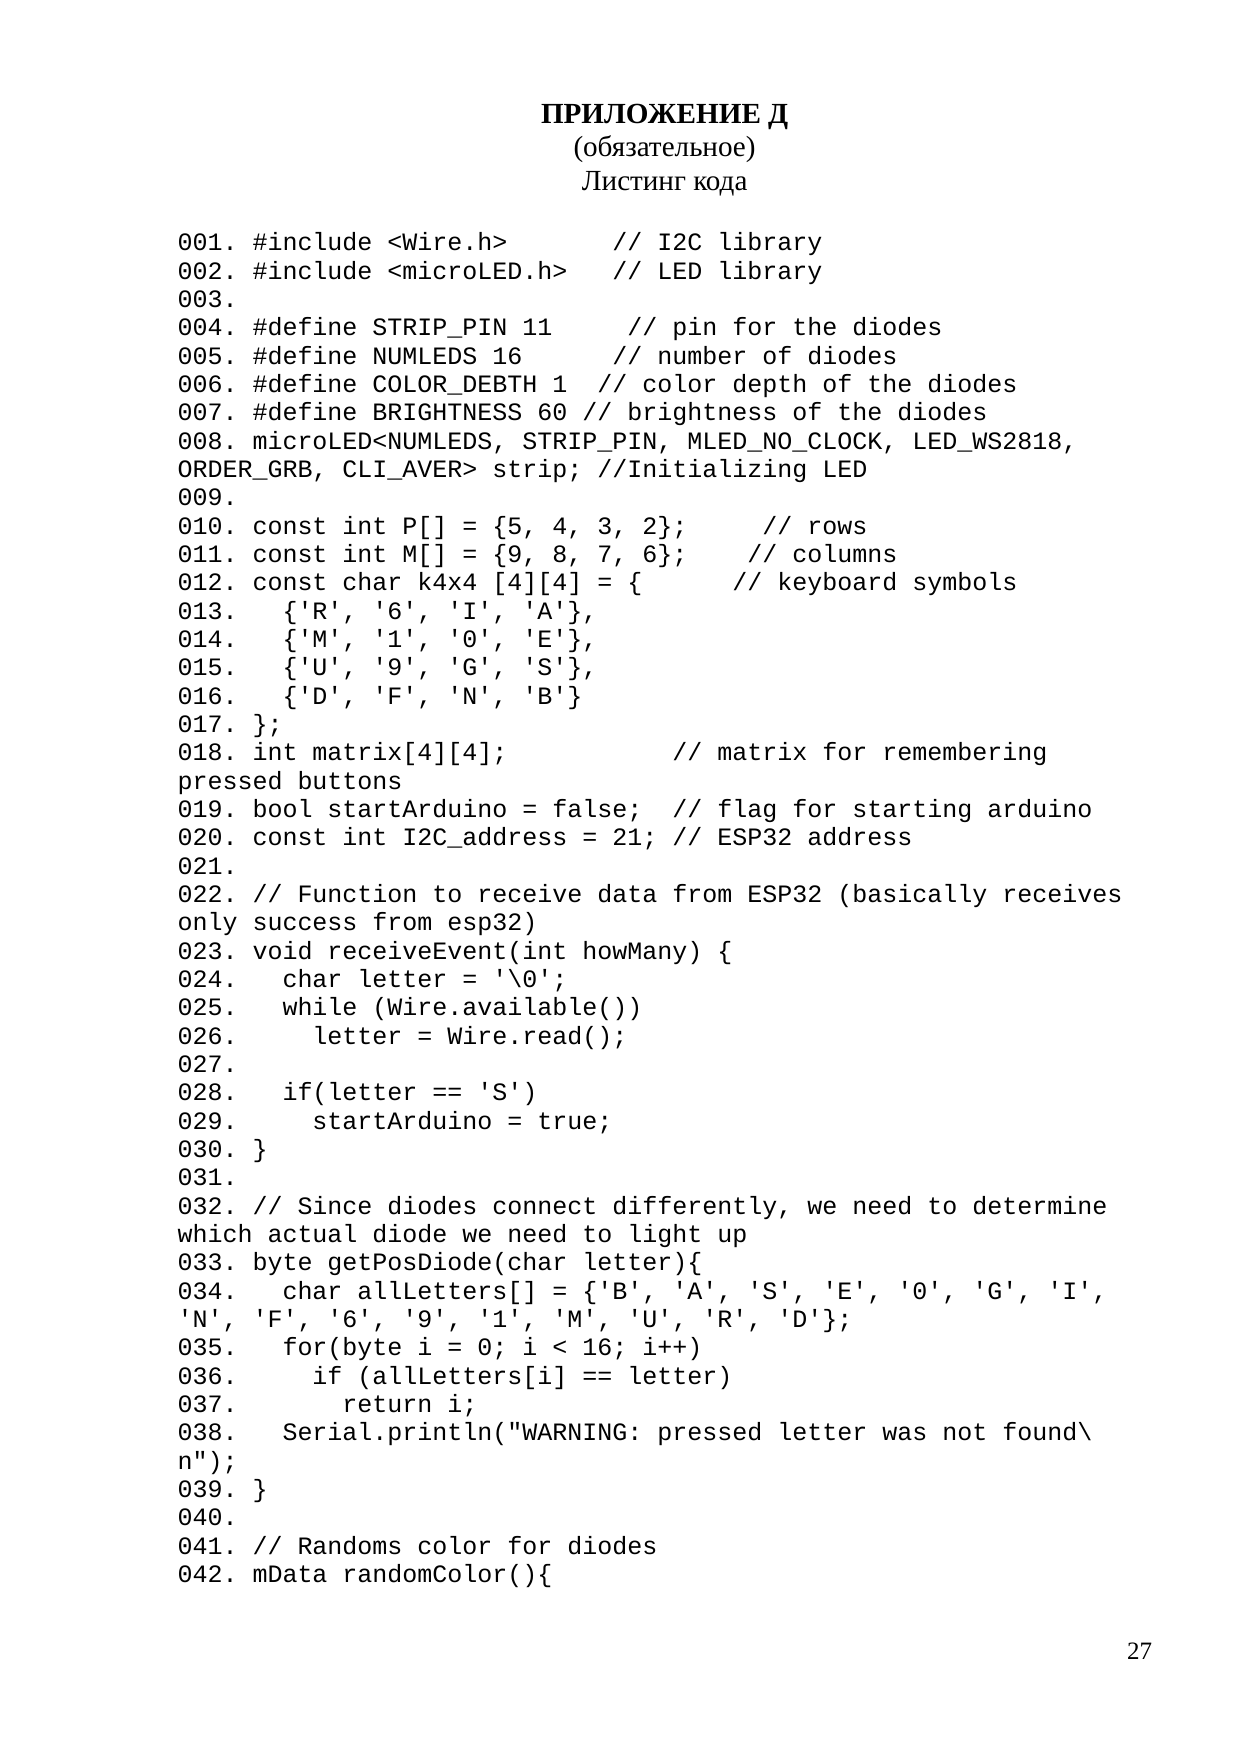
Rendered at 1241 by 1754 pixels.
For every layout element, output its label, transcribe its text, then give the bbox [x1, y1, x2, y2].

text 041. // Randoms color for diodes [177, 1533, 1152, 1562]
text 022. // Function to receive data from ESP32 (basically receives only success from esp32) [177, 882, 1152, 938]
text 016. {'D', 'F', 'N', 'B'} [177, 683, 1152, 712]
text 024. char letter = '\0'; [177, 967, 1152, 995]
text 030. } [177, 1137, 1152, 1165]
text 001. #include <Wire.h> // I2C library [177, 230, 1152, 258]
text 019. bool startArduino = false; // flag for starting arduino [177, 797, 1152, 825]
text 036. if (allLetters[i] == letter) [177, 1363, 1152, 1392]
text 028. if(letter == 'S') [177, 1080, 1152, 1108]
text 008. microLED<NUMLEDS, STRIP_PIN, MLED_NO_CLOCK, LED_WS2818, ORDER_GRB, CLI_AVER> strip; //Initializing LED [177, 428, 1152, 485]
text 003. [177, 287, 1152, 315]
subtitle ПРИЛОЖЕНИЕ Д [177, 96, 1152, 129]
text 025. while (Wire.available()) [177, 995, 1152, 1023]
text 033. byte getPosDiode(char letter){ [177, 1250, 1152, 1278]
text 031. [177, 1165, 1152, 1193]
text 035. for(byte i = 0; i < 16; i++) [177, 1335, 1152, 1363]
text 017. }; [177, 712, 1152, 740]
text 027. [177, 1052, 1152, 1080]
text 029. startArduino = true; [177, 1108, 1152, 1137]
text 011. const int M[] = {9, 8, 7, 6}; // columns [177, 542, 1152, 570]
text Листинг кода [177, 163, 1152, 196]
text 039. } [177, 1477, 1152, 1505]
text 002. #include <microLED.h> // LED library [177, 258, 1152, 287]
text 007. #define BRIGHTNESS 60 // brightness of the diodes [177, 400, 1152, 428]
text 037. return i; [177, 1392, 1152, 1420]
text 015. {'U', '9', 'G', 'S'}, [177, 655, 1152, 683]
text 038. Serial.println("WARNING: pressed letter was not found\n"); [177, 1420, 1152, 1477]
text 032. // Since diodes connect differently, we need to determine which actual diode we need to light up [177, 1193, 1152, 1250]
text 040. [177, 1505, 1152, 1533]
text 020. const int I2C_address = 21; // ESP32 address [177, 825, 1152, 853]
text 023. void receiveEvent(int howMany) { [177, 938, 1152, 967]
text 042. mData randomColor(){ [177, 1562, 1152, 1590]
text 021. [177, 853, 1152, 882]
text 012. const char k4x4 [4][4] = { // keyboard symbols [177, 570, 1152, 598]
text 010. const int P[] = {5, 4, 3, 2}; // rows [177, 513, 1152, 542]
text 004. #define STRIP_PIN 11 // pin for the diodes [177, 315, 1152, 343]
text 013. {'R', '6', 'I', 'A'}, [177, 598, 1152, 627]
text 005. #define NUMLEDS 16 // number of diodes [177, 343, 1152, 372]
text 006. #define COLOR_DEBTH 1 // color depth of the diodes [177, 372, 1152, 400]
text 034. char allLetters[] = {'B', 'A', 'S', 'E', '0', 'G', 'I', 'N', 'F', '6', '9', '1', 'M', 'U', 'R', 'D'}; [177, 1278, 1152, 1335]
text 018. int matrix[4][4]; // matrix for remembering pressed buttons [177, 740, 1152, 797]
text 026. letter = Wire.read(); [177, 1023, 1152, 1052]
text 014. {'M', '1', '0', 'E'}, [177, 627, 1152, 655]
text (обязательное) [177, 129, 1152, 163]
text 009. [177, 485, 1152, 513]
